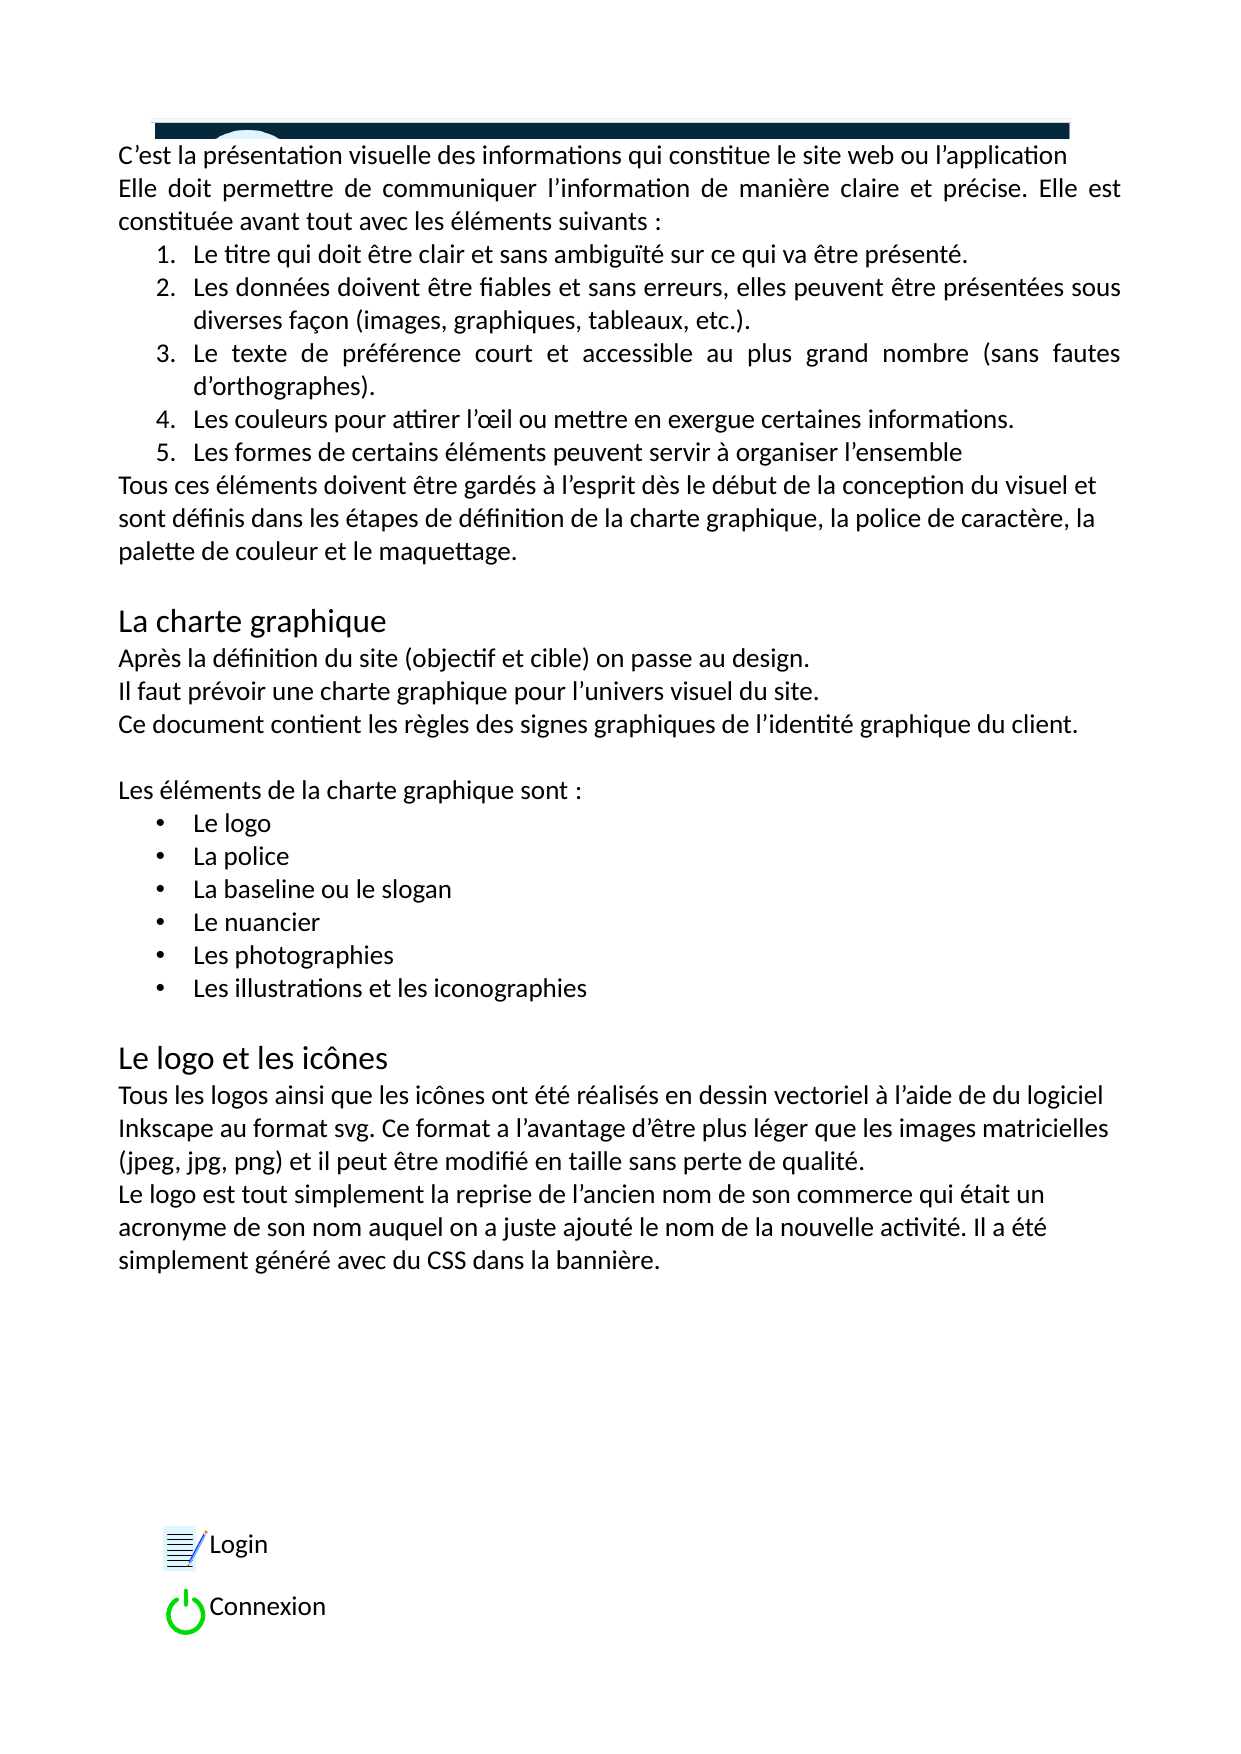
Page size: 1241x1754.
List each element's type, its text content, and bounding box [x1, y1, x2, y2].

text Tous les logos ainsi que les icônes ont été réalisés en dessin vectoriel à l’aide de du logiciel Inkscape au format svg. Ce format a l’avantage d’être plus léger que les images matricielles (jpeg, jpg, png) et il peut être modifié en taille sans perte de qualité. [118, 1078, 1122, 1177]
text [118, 1528, 163, 1561]
text Login [197, 1528, 1122, 1561]
text C’est la présentation visuelle des informations qui constitue le site web ou l’application [118, 118, 1122, 171]
text Elle doit permettre de communiquer l’information de manière claire et précise. Elle est constituée avant tout avec les éléments suivants : [118, 171, 1122, 237]
text Le logo et les icônes [118, 1037, 1122, 1078]
text Connexion [118, 1589, 1122, 1622]
list Les couleurs pour attirer l’œil ou mettre en exergue certaines informations. [156, 402, 1122, 435]
list Le nuancier [156, 905, 1122, 938]
list Les données doivent être fiables et sans erreurs, elles peuvent être présentées sous diverses façon (images, graphiques, tableaux, etc.). [156, 270, 1122, 336]
list Les photographies [156, 938, 1122, 971]
list Le logo [156, 806, 1122, 839]
list La police [156, 839, 1122, 872]
text Après la définition du site (objectif et cible) on passe au design. [118, 641, 1122, 674]
list Le titre qui doit être clair et sans ambiguïté sur ce qui va être présenté. [156, 237, 1122, 270]
text Les éléments de la charte graphique sont : [118, 773, 1122, 806]
list Les illustrations et les iconographies [156, 971, 1122, 1004]
text Ce document contient les règles des signes graphiques de l’identité graphique du client. [118, 707, 1122, 740]
list Le texte de préférence court et accessible au plus grand nombre (sans fautes d’orthographes). [156, 336, 1122, 402]
list La baseline ou le slogan [156, 872, 1122, 905]
text Il faut prévoir une charte graphique pour l’univers visuel du site. [118, 674, 1122, 707]
text Le logo est tout simplement la reprise de l’ancien nom de son commerce qui était un acronyme de son nom auquel on a juste ajouté le nom de la nouvelle activité. Il a été simplement généré avec du CSS dans la bannière. [118, 1177, 1122, 1276]
list Les formes de certains éléments peuvent servir à organiser l’ensemble [156, 435, 1122, 468]
text La charte graphique [118, 600, 1122, 641]
text Tous ces éléments doivent être gardés à l’esprit dès le début de la conception du visuel et sont définis dans les étapes de définition de la charte graphique, la police de caractère, la palette de couleur et le maquettage. [118, 468, 1122, 567]
